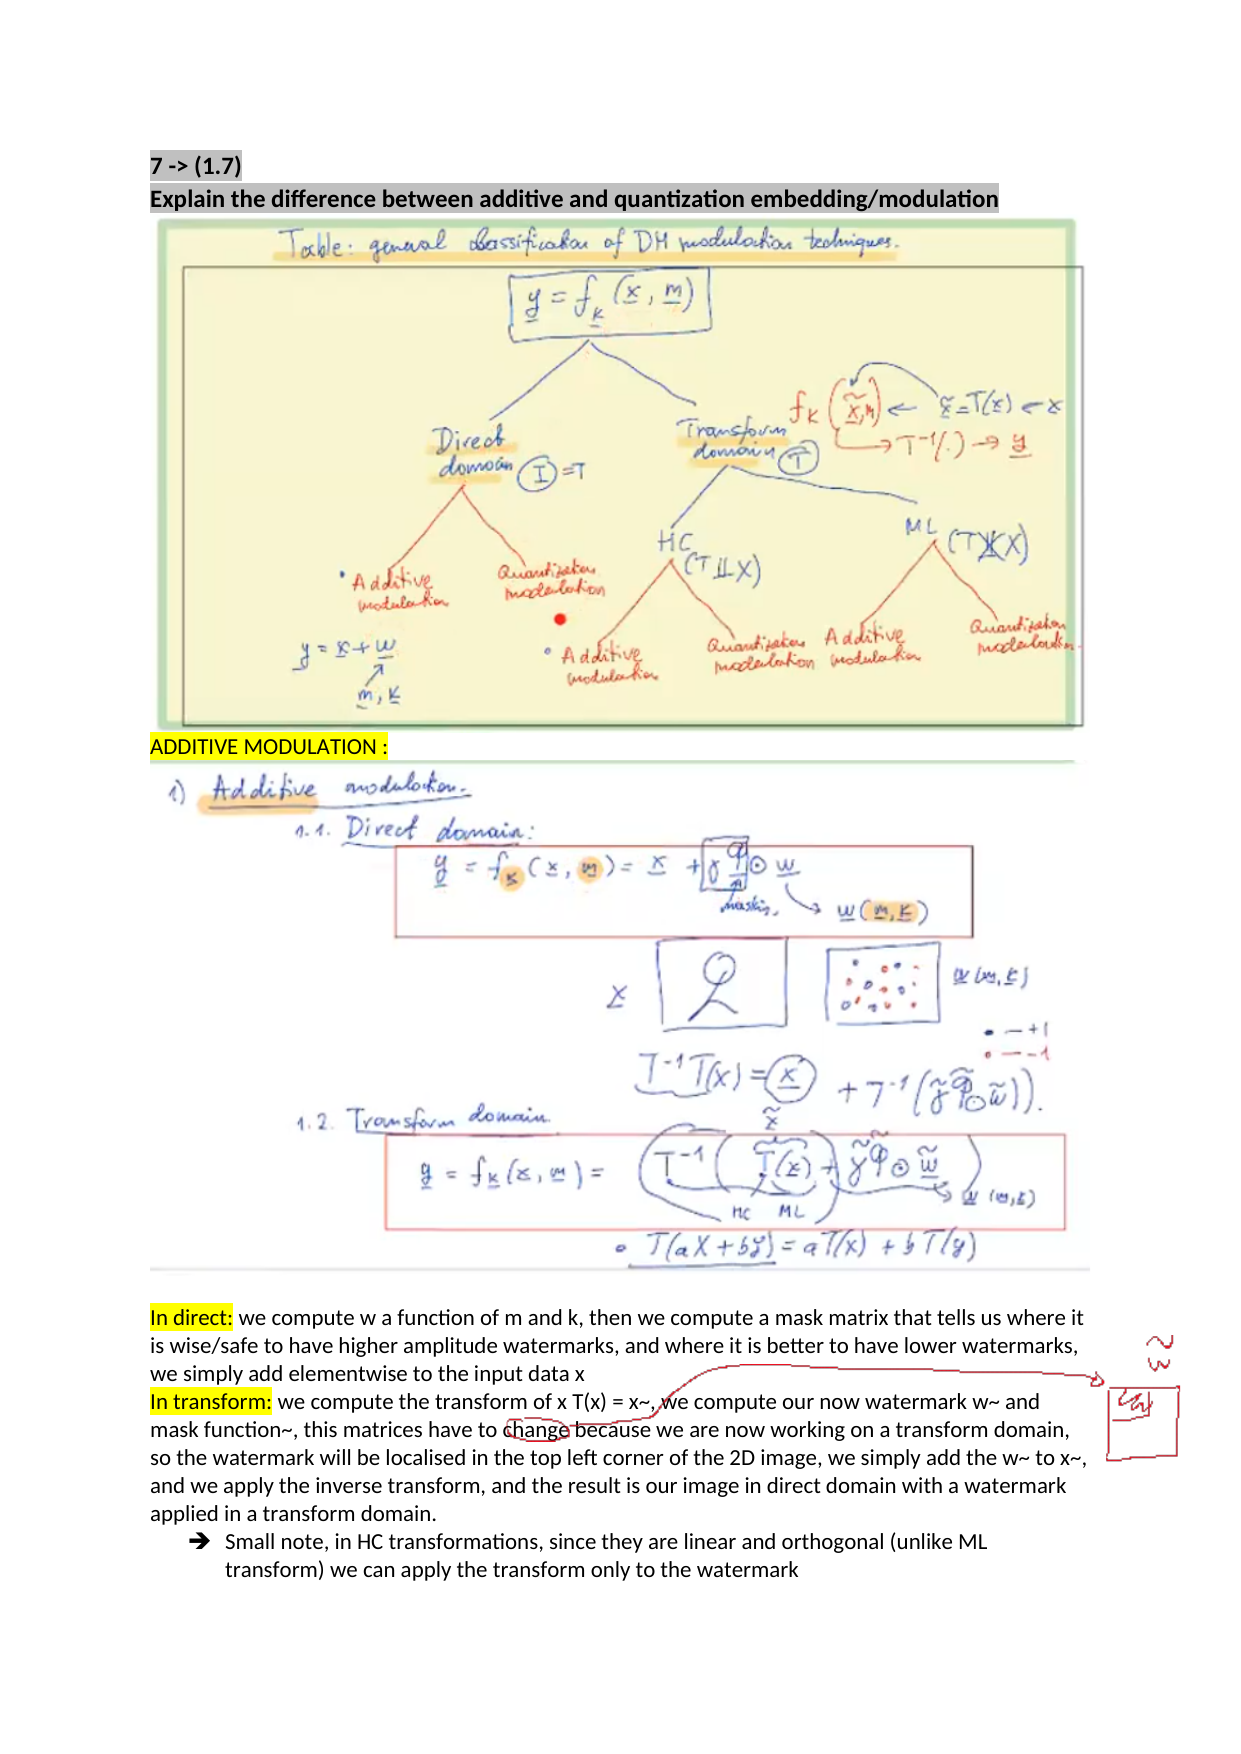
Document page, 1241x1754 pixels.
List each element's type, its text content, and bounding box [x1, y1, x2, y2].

text 7 -> (1.7) [150, 150, 1090, 181]
list Small note, in HC transformations, since they are linear and orthogonal (unlike ML transform) we can apply the transform only to the watermark [187, 1527, 1090, 1583]
text In transform: we compute the transform of x T(x) = x~, we compute our now watermark w~ and mask function~, this matrices have to change because we are now working on a transform domain, so the watermark will be localised in the top left corner of the 2D image, we simply add the w~ to x~, and we apply the inverse transform, and the result is our image in direct domain with a watermark applied in a transform domain. [150, 1387, 1090, 1527]
text Explain the difference between additive and quantization embedding/modulation [150, 181, 1090, 214]
text In direct: we compute w a function of m and k, then we compute a mask matrix that tells us where it is wise/safe to have higher amplitude watermarks, and where it is better to have lower watermarks, we simply add elementwise to the input data x [150, 1303, 1090, 1387]
text ADDITIVE MODULATION : [150, 733, 1090, 760]
